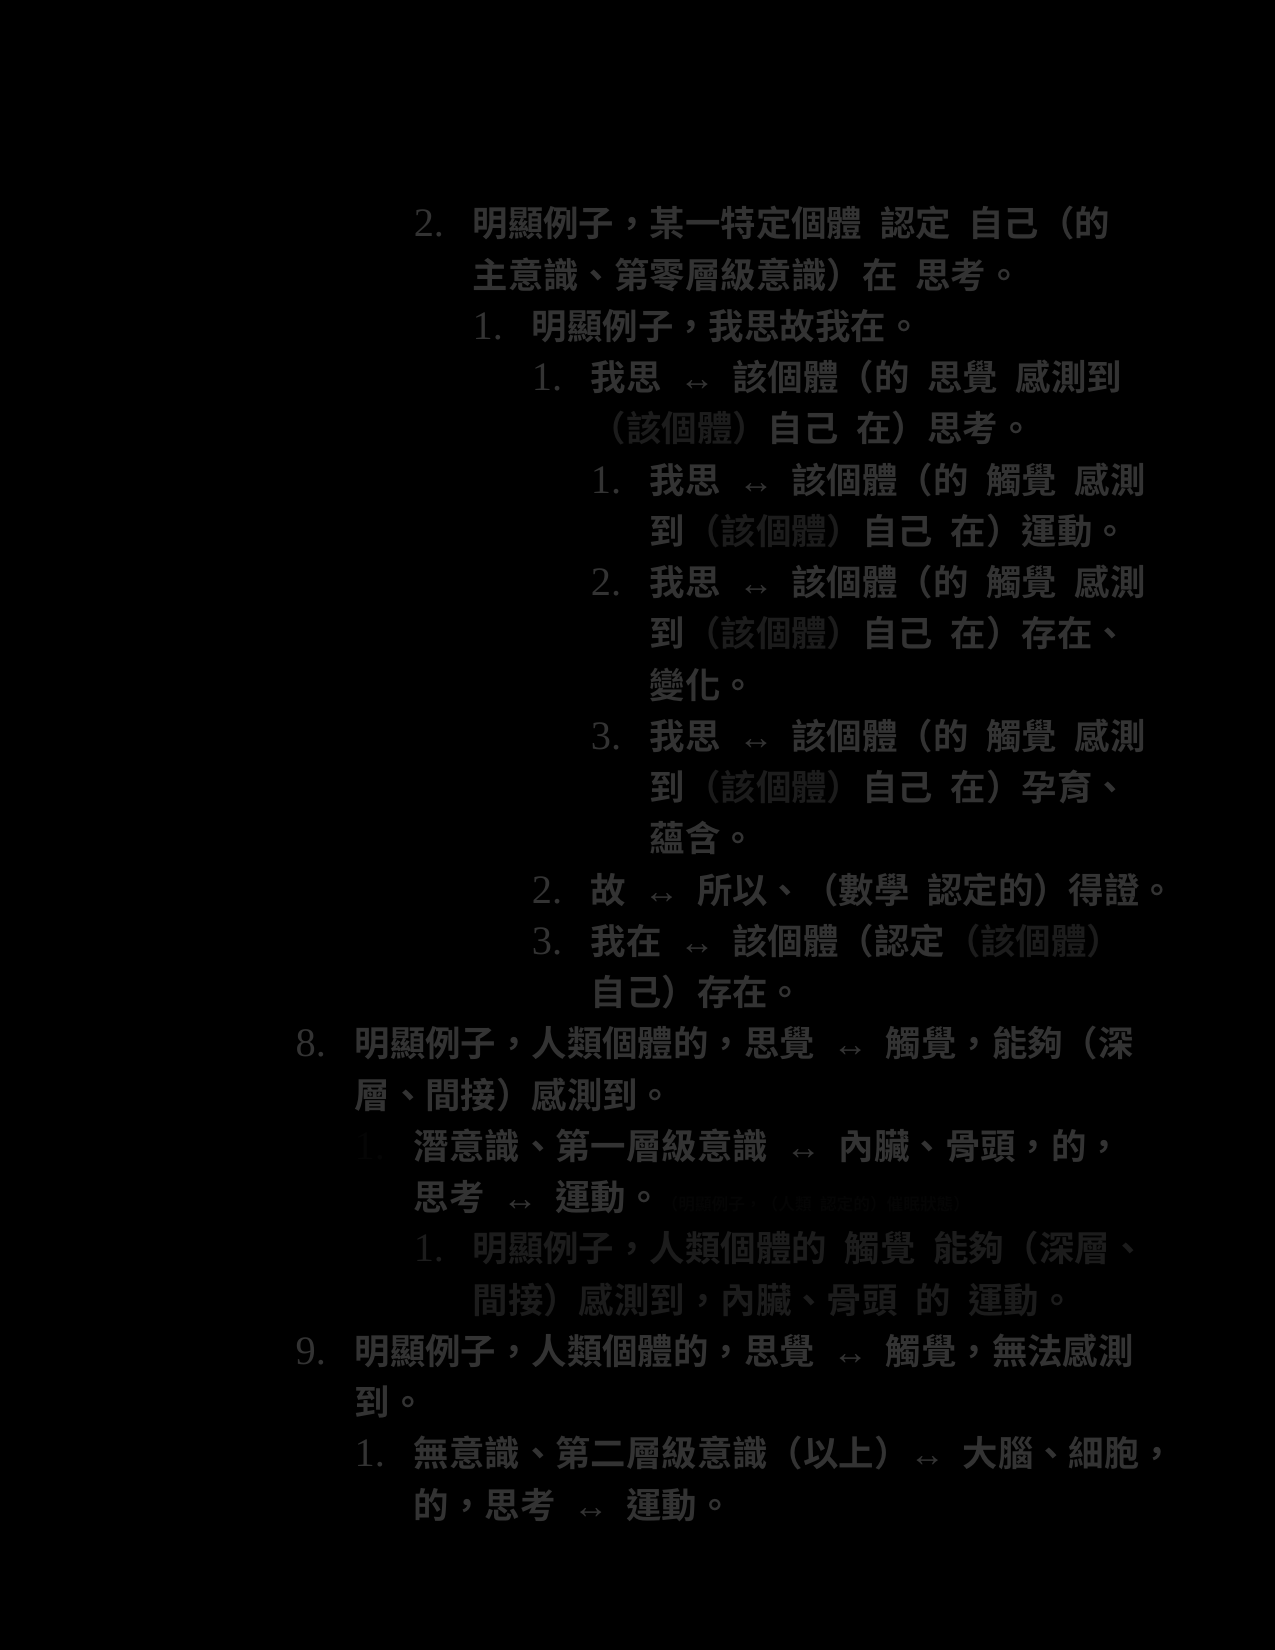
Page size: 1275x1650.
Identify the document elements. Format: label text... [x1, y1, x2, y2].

list 明顯例子，人類個體的 觸覺 能夠（深層、間接）感測到，內臟、骨頭 的 運動。 [413, 1221, 1157, 1323]
list 潛意識、第一層級意識 ↔ 內臟、骨頭，的，思考 ↔ 運動。（明顯例子，（人類 認定的）催眠狀態） [354, 1118, 1157, 1221]
list 我思 ↔ 該個體（的 思覺 感測到（該個體）自己 在）思考。 [532, 349, 1157, 452]
list 明顯例子，某一特定個體 認定 自己（的 主意識、第零層級意識）在 思考。 [413, 196, 1157, 298]
list 明顯例子，人類個體的，思覺 ↔ 觸覺，無法感測到。 [295, 1323, 1157, 1426]
list 明顯例子，人類個體的，思覺 ↔ 觸覺，能夠（深層、間接）感測到。 [295, 1016, 1157, 1118]
list 我思 ↔ 該個體（的 觸覺 感測到（該個體）自己 在）運動。 [591, 452, 1157, 554]
list 無意識、第二層級意識（以上）↔ 大腦、細胞，的，思考 ↔ 運動。 [354, 1426, 1157, 1528]
list 明顯例子，我思故我在。 [472, 298, 1157, 349]
list 我在 ↔ 該個體（認定（該個體）自己）存在。 [532, 913, 1157, 1016]
list 我思 ↔ 該個體（的 觸覺 感測到（該個體）自己 在）孕育、蘊含。 [591, 708, 1157, 862]
list 我思 ↔ 該個體（的 觸覺 感測到（該個體）自己 在）存在、變化。 [591, 554, 1157, 708]
list 故 ↔ 所以、（數學 認定的）得證。 [532, 862, 1157, 913]
